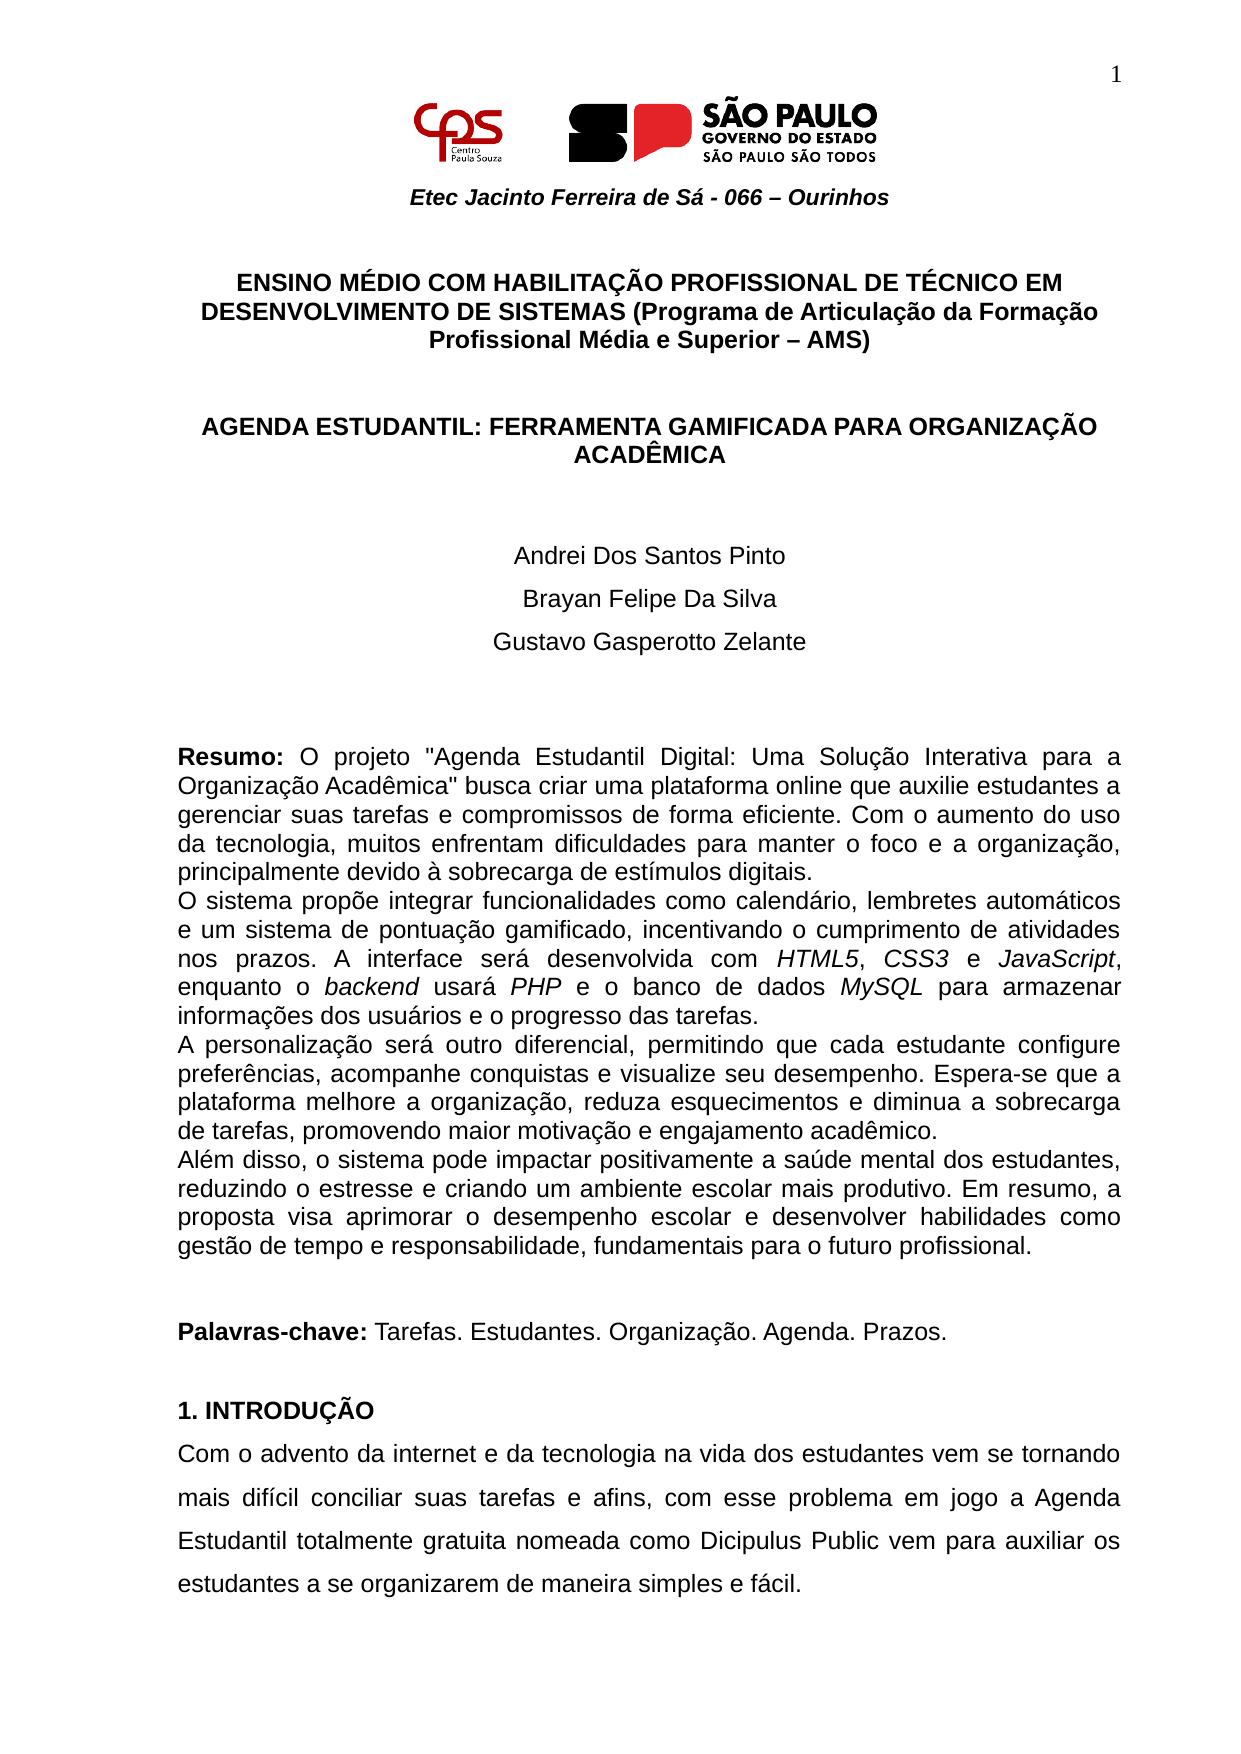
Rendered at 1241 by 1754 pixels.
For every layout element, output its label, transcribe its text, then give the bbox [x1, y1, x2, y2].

picture [358, 73, 941, 180]
text ENSINO MÉDIO COM HABILITAÇÃO PROFISSIONAL DE TÉCNICO EM DESENVOLVIMENTO DE SISTEMAS (Programa de Articulação da Formação Profissional Média e Superior – AMS) [177, 268, 1122, 354]
text Além disso, o sistema pode impactar positivamente a saúde mental dos estudantes, reduzindo o estresse e criando um ambiente escolar mais produtivo. Em resumo, a proposta visa aprimorar o desempenho escolar e desenvolver habilidades como gestão de tempo e responsabilidade, fundamentais para o futuro profissional. [177, 1145, 1122, 1260]
text Gustavo Gasperotto Zelante [177, 627, 1122, 656]
text Com o advento da internet e da tecnologia na vida dos estudantes vem se tornando mais difícil conciliar suas tarefas e afins, com esse problema em jogo a Agenda Estudantil totalmente gratuita nomeada como Dicipulus Public vem para auxiliar os estudantes a se organizarem de maneira simples e fácil. [177, 1439, 1122, 1598]
text Palavras-chave: Tarefas. Estudantes. Organização. Agenda. Prazos. [177, 1317, 1122, 1346]
text A personalização será outro diferencial, permitindo que cada estudante configure preferências, acompanhe conquistas e visualize seu desempenho. Espera-se que a plataforma melhore a organização, reduza esquecimentos e diminua a sobrecarga de tarefas, promovendo maior motivação e engajamento acadêmico. [177, 1030, 1122, 1145]
text Andrei Dos Santos Pinto [177, 541, 1122, 570]
text Resumo: O projeto "Agenda Estudantil Digital: Uma Solução Interativa para a Organização Acadêmica" busca criar uma plataforma online que auxilie estudantes a gerenciar suas tarefas e compromissos de forma eficiente. Com o aumento do uso da tecnologia, muitos enfrentam dificuldades para manter o foco e a organização, principalmente devido à sobrecarga de estímulos digitais. [177, 742, 1122, 886]
text AGENDA ESTUDANTIL: FERRAMENTA GAMIFICADA PARA ORGANIZAÇÃO ACADÊMICA [177, 412, 1122, 469]
subtitle 1. INTRODUÇÃO [177, 1396, 1122, 1425]
text Brayan Felipe Da Silva [177, 584, 1122, 613]
text O sistema propõe integrar funcionalidades como calendário, lembretes automáticos e um sistema de pontuação gamificado, incentivando o cumprimento de atividades nos prazos. A interface será desenvolvida com HTML5, CSS3 e JavaScript, enquanto o backend usará PHP e o banco de dados MySQL para armazenar informações dos usuários e o progresso das tarefas. [177, 886, 1122, 1030]
